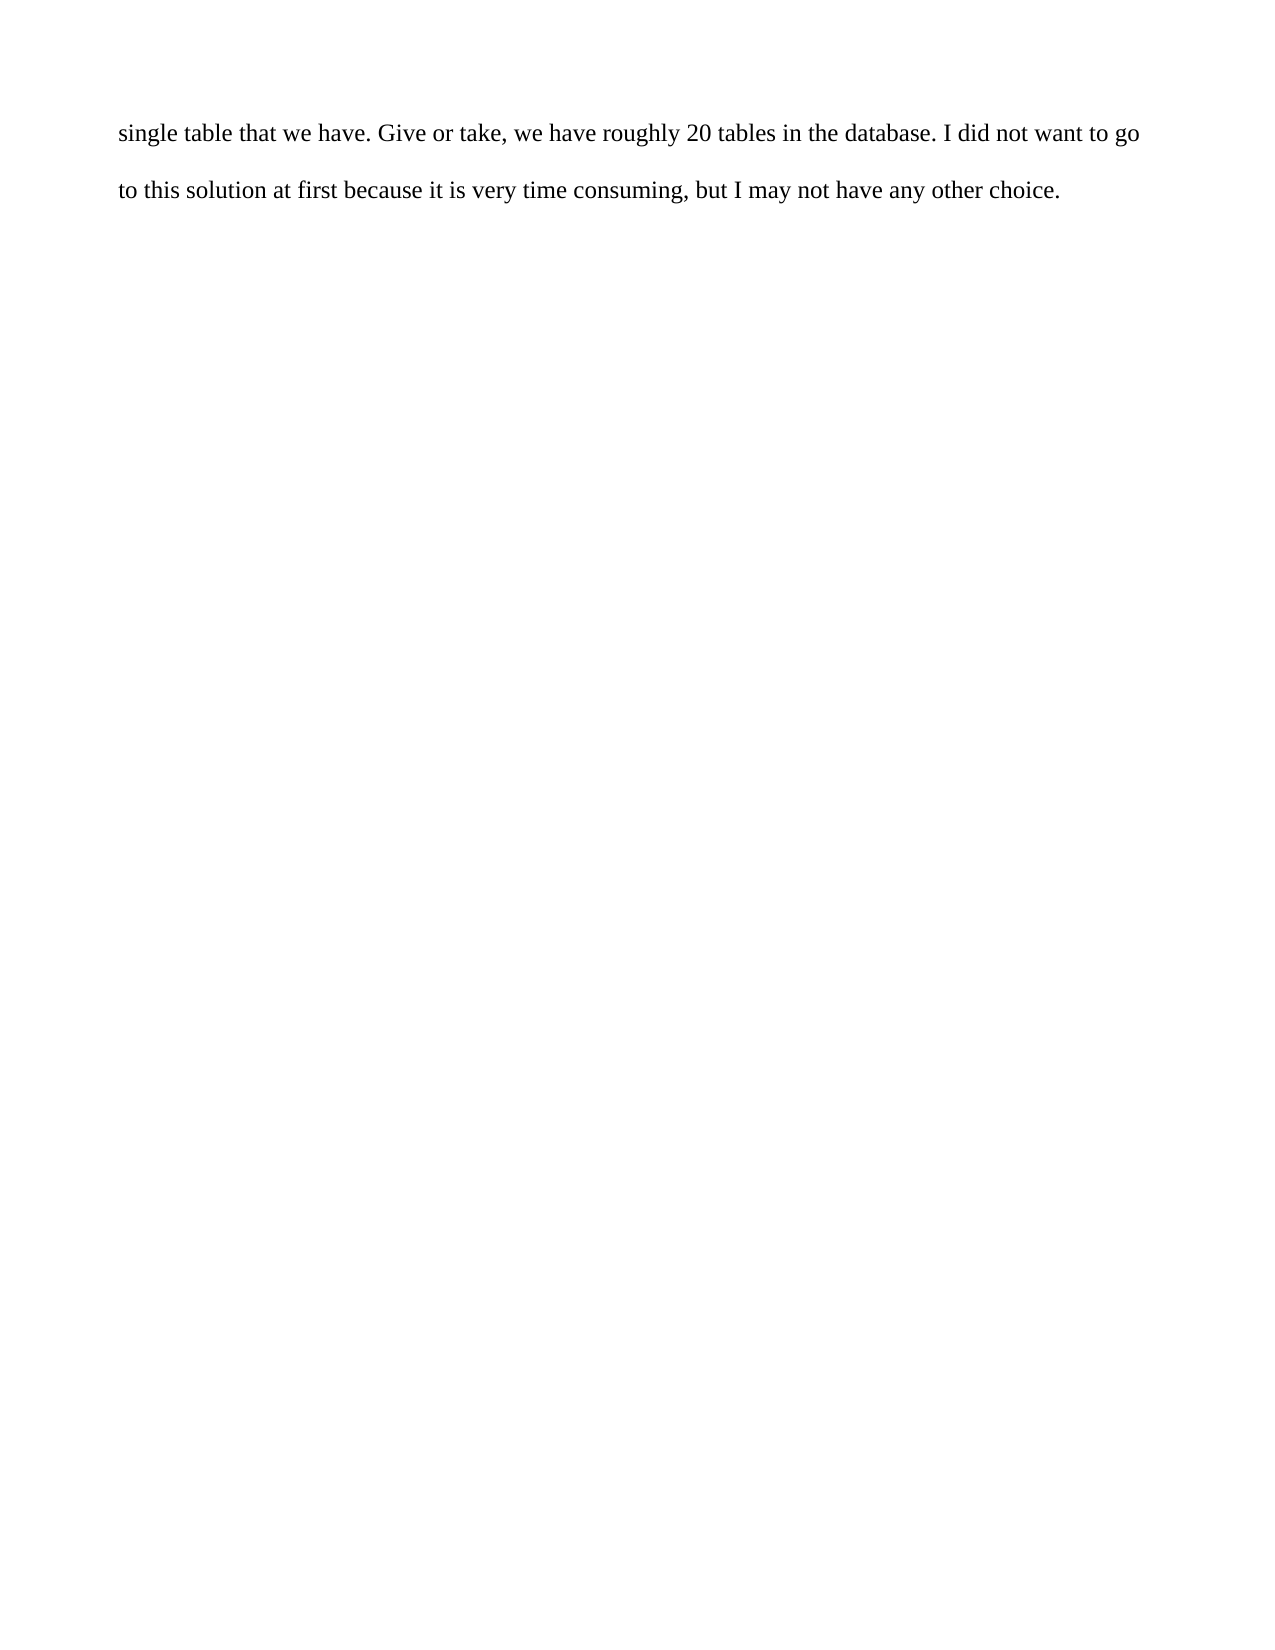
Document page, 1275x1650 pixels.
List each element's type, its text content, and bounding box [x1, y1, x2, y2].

text single table that we have. Give or take, we have roughly 20 tables in the database. I did not want to go to this solution at first because it is very time consuming, but I may not have any other choice. [118, 118, 1157, 204]
